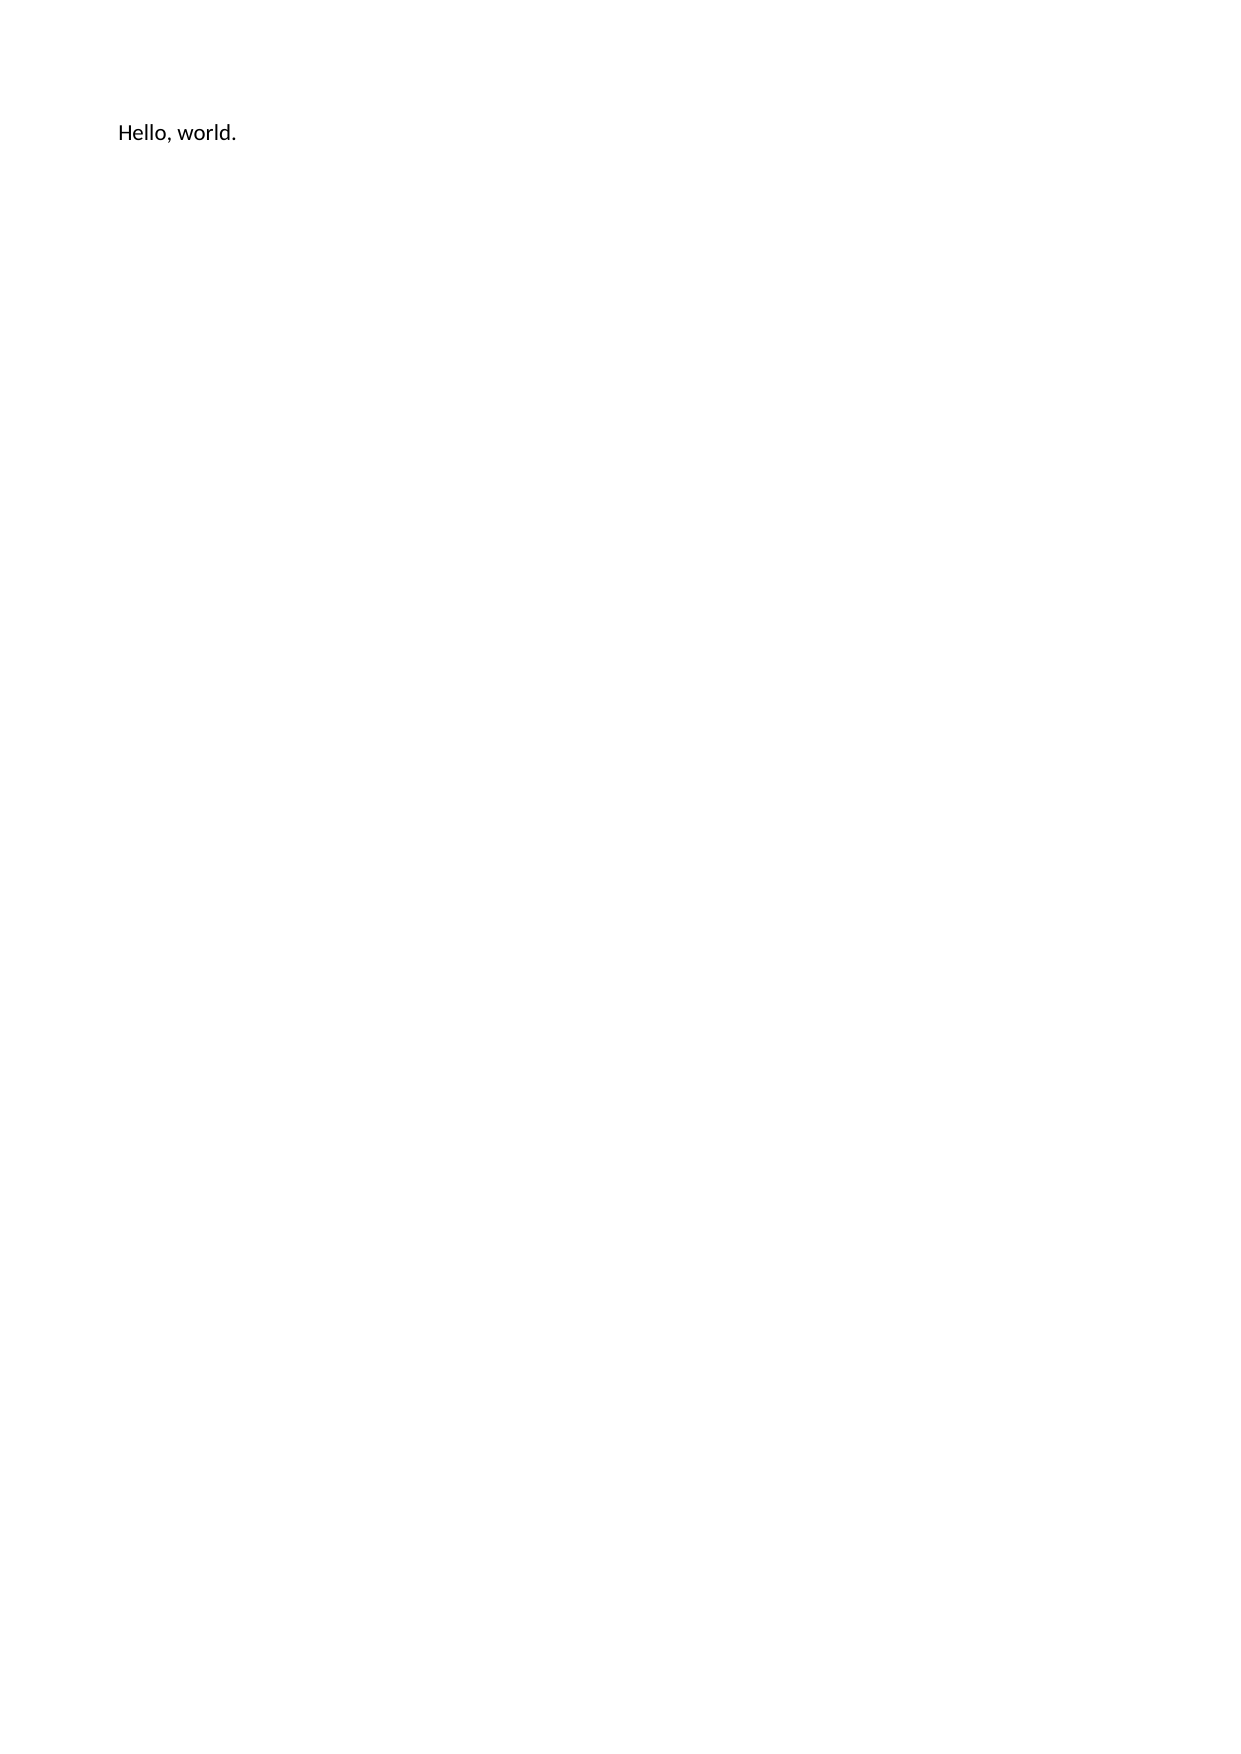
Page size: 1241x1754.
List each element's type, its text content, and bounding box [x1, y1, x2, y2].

text Hello, world. [118, 118, 1122, 146]
